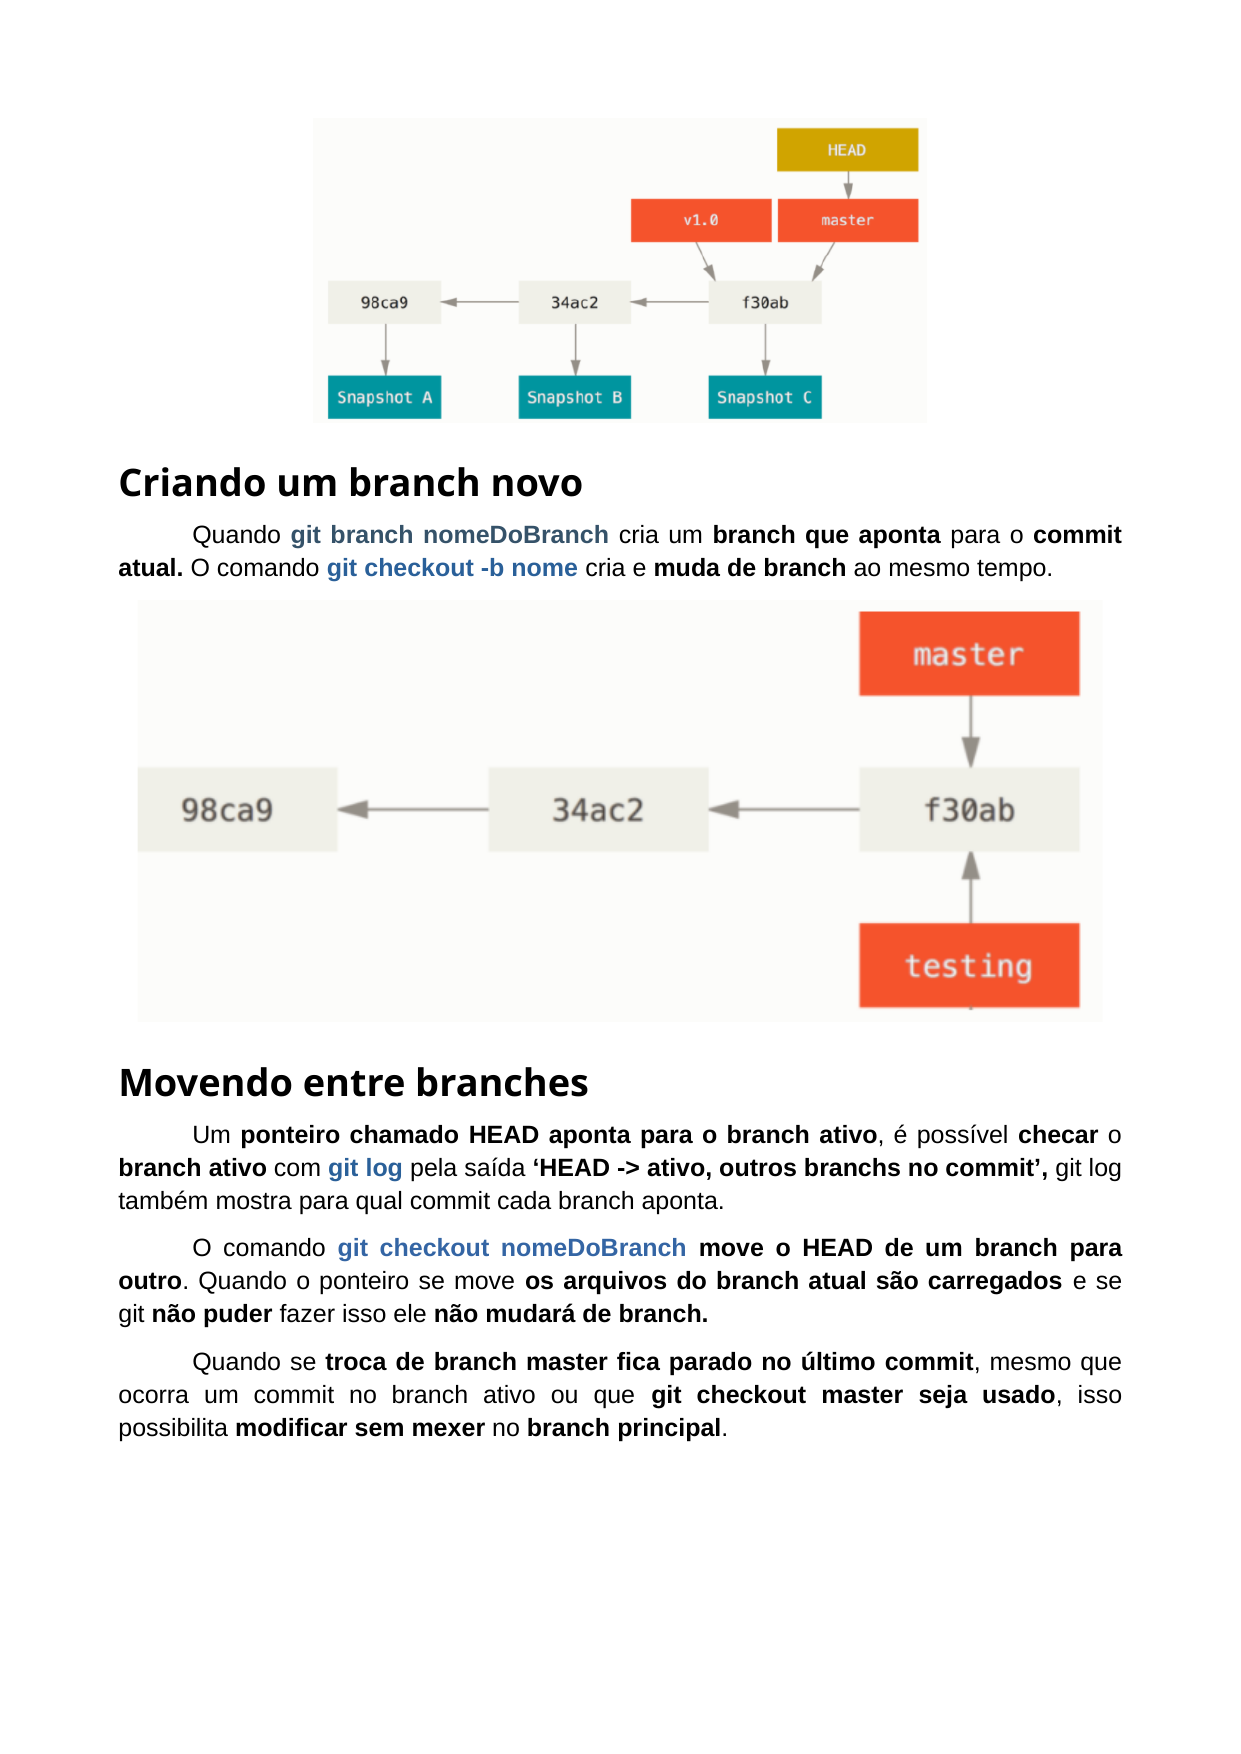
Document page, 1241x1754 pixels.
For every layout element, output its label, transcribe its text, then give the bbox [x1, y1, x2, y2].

subtitle Movendo entre branches [118, 1055, 1122, 1107]
picture [313, 118, 928, 423]
text O comando git checkout nomeDoBranch move o HEAD de um branch para outro. Quando o ponteiro se move os arquivos do branch atual são carregados e se git não puder fazer isso ele não mudará de branch. [118, 1233, 1122, 1328]
text Um ponteiro chamado HEAD aponta para o branch ativo, é possível checar o branch ativo com git log pela saída ‘HEAD -> ativo, outros branchs no commit’, git log também mostra para qual commit cada branch aponta. [118, 1119, 1122, 1214]
picture [137, 600, 1103, 1022]
subtitle Criando um branch novo [118, 456, 1122, 507]
text Quando se troca de branch master fica parado no último commit, mesmo que ocorra um commit no branch ativo ou que git checkout master seja usado, isso possibilita modificar sem mexer no branch principal. [118, 1347, 1122, 1442]
text Quando git branch nomeDoBranch cria um branch que aponta para o commit atual. O comando git checkout -b nome cria e muda de branch ao mesmo tempo. [118, 520, 1122, 582]
